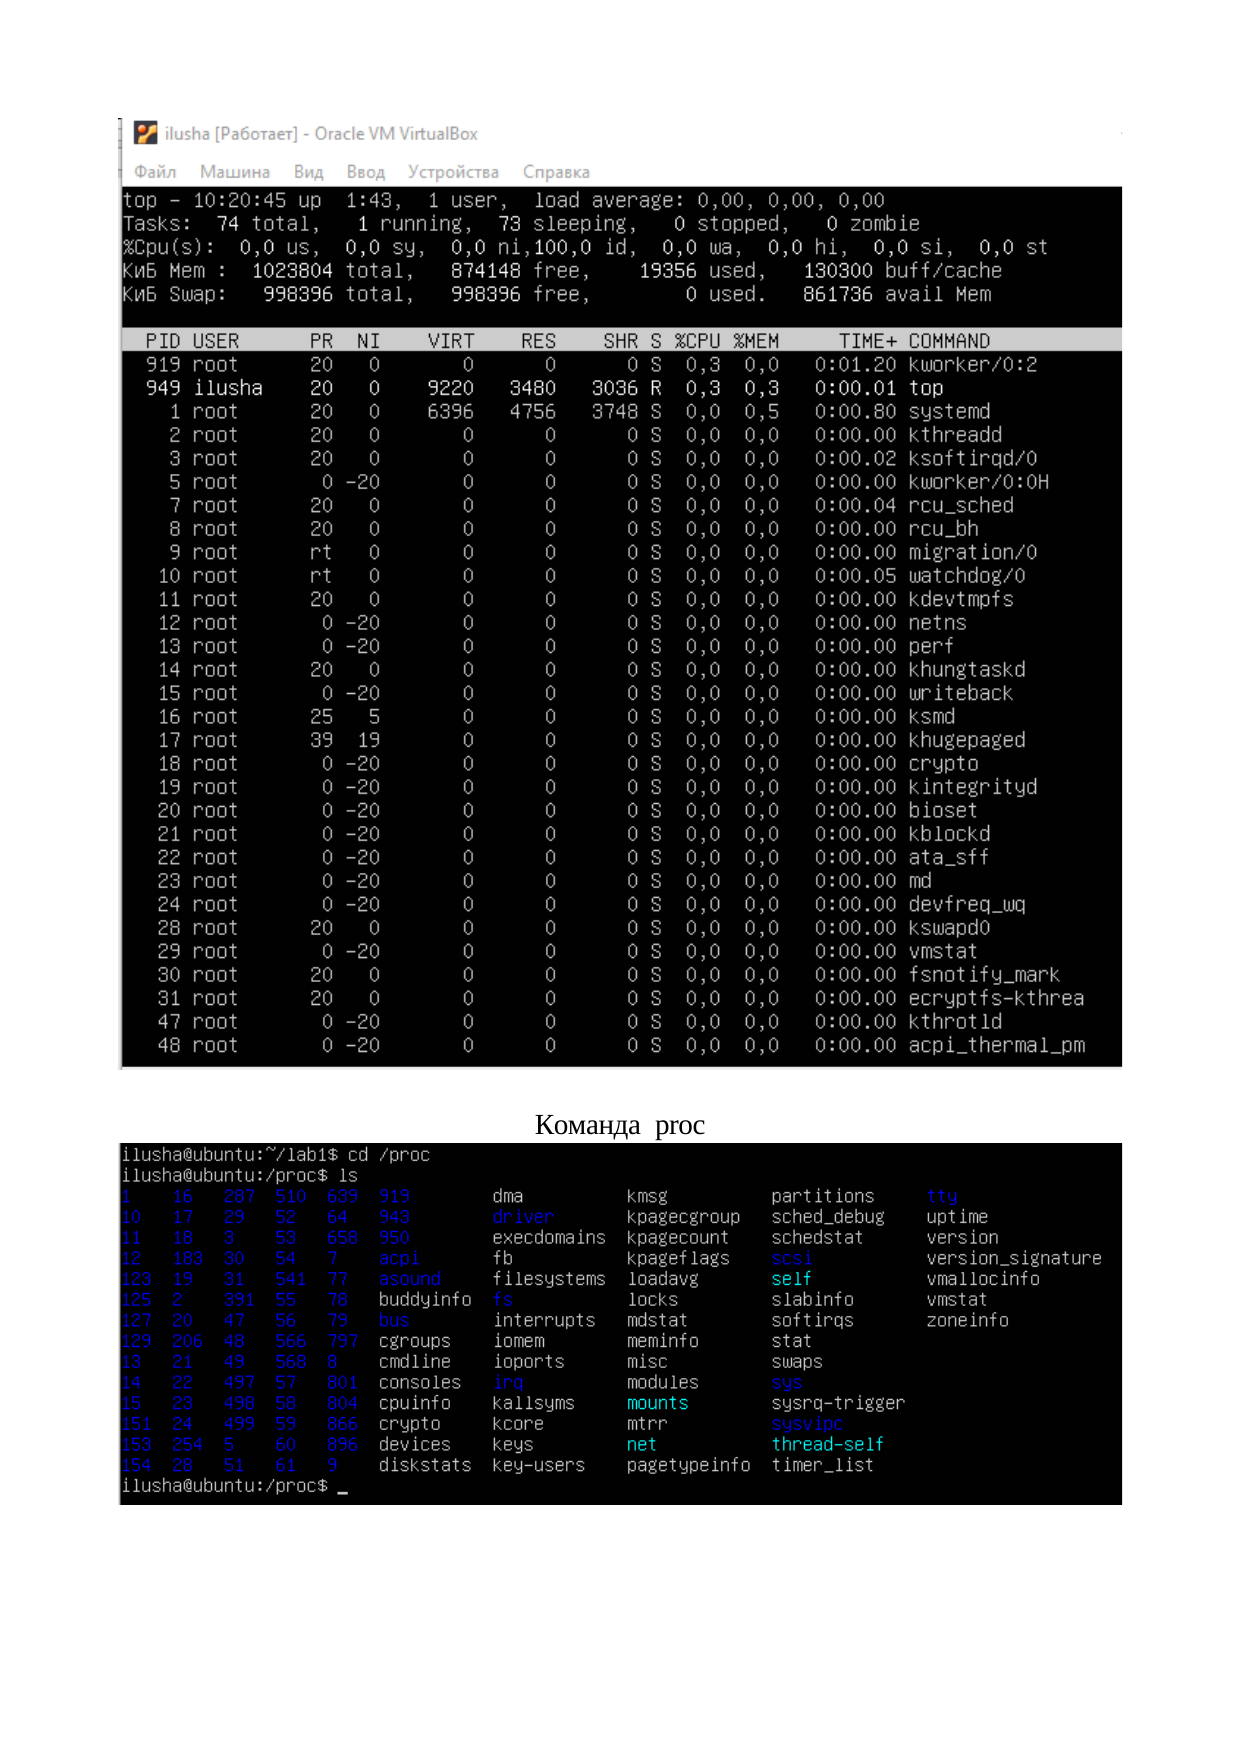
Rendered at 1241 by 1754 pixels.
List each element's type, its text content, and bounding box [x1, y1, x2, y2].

picture [118, 118, 1123, 1070]
text Команда proc [118, 1107, 1122, 1141]
picture [118, 1143, 1123, 1505]
